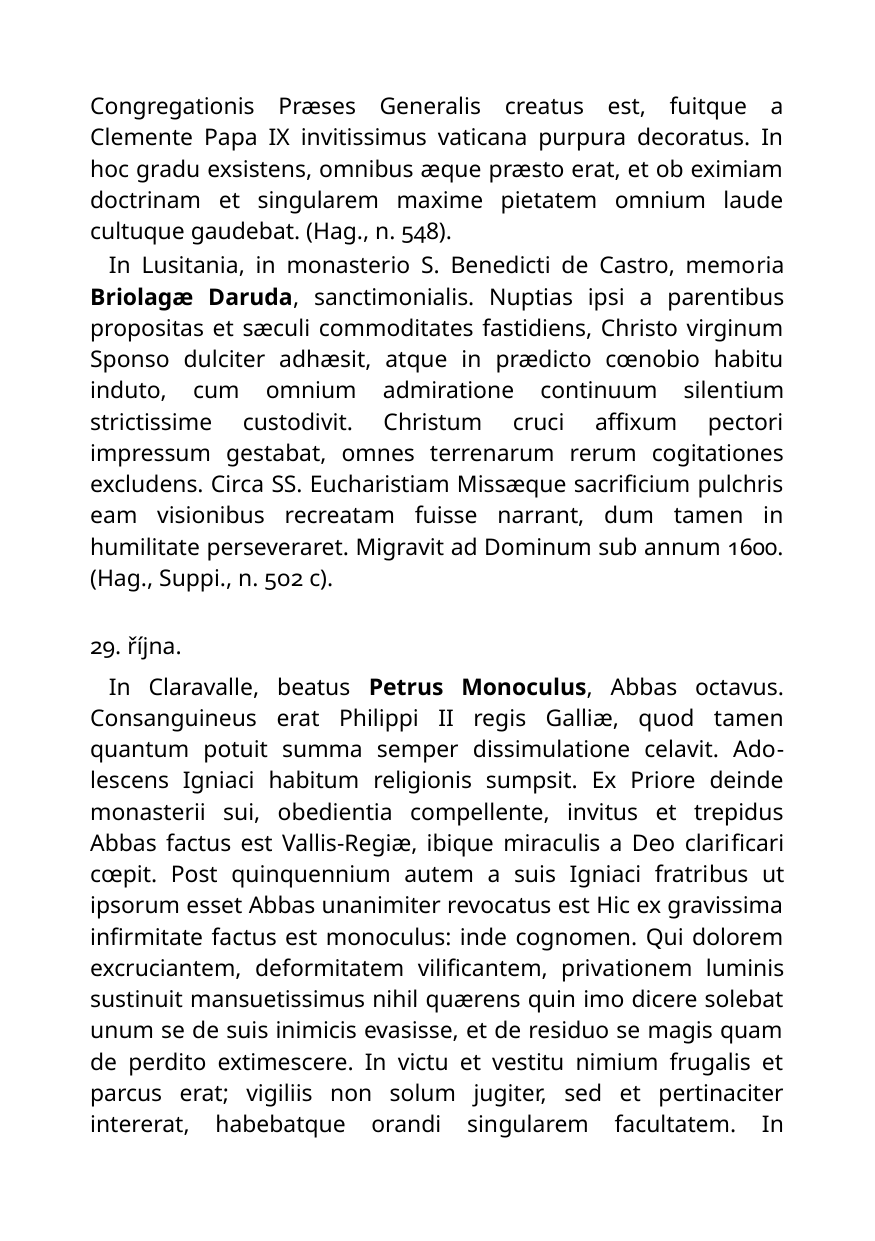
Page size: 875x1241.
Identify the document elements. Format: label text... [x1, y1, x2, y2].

text In Claravalle, beatus Petrus Monoculus, Abbas octavus. Consanguineus erat Philippi II regis Galliæ, quod tamen quantum potuit summa semper dissimulatione celavit. Ado­lescens Igniaci habitum religionis sumpsit. Ex Priore deinde monasterii sui, obedientia compellente, invitus et trepidus Abbas factus est Vallis-Regiæ, ibique miraculis a Deo clari­ficari cœpit. Post quinquennium autem a suis Igniaci fratri­bus ut ipsorum esset Abbas unanimiter revocatus est Hic ex gravissima infirmitate factus est monoculus: inde cognomen. Qui dolorem excruciantem, deformitatem vilificantem, priva­tionem luminis sustinuit mansuetissimus nihil quærens quin imo dicere solebat unum se de suis inimicis evasisse, et de residuo se magis quam de perdito extimescere. In victu et vestitu nimium frugalis et parcus erat; vigiliis non solum jugiter, sed et pertinaciter intererat, habebatque orandi sin­gularem facultatem. In [90, 671, 784, 1139]
text 29. října. [90, 630, 784, 662]
text In Lusitania, in monasterio S. Benedicti de Castro, memo­ria Briolagæ Daruda, sanctimonialis. Nuptias ipsi a paren­tibus propositas et sæculi commoditates fastidiens, Christo virginum Sponso dulciter adhæsit, atque in prædicto cœnobio habitu induto, cum omnium admiratione continuum silen­tium strictissime custodivit. Christum cruci affixum pectori impressum gestabat, omnes terrenarum rerum cogitationes excludens. Circa SS. Eucharistiam Missæque sacrificium pulchris eam visionibus recreatam fuisse narrant, dum tamen in humilitate perseveraret. Migravit ad Dominum sub annum 1600. (Hag., Suppi., n. 5o2 c). [90, 249, 784, 593]
text Congregationis Præses Generalis creatus est, fuitque a Clemente Papa IX invitissimus vaticana purpura decoratus. In hoc gradu exsistens, omnibus æque præsto erat, et ob eximiam doctrinam et singularem maxime pietatem omnium laude cultuque gaudebat. (Hag., n. 548). [90, 90, 784, 246]
